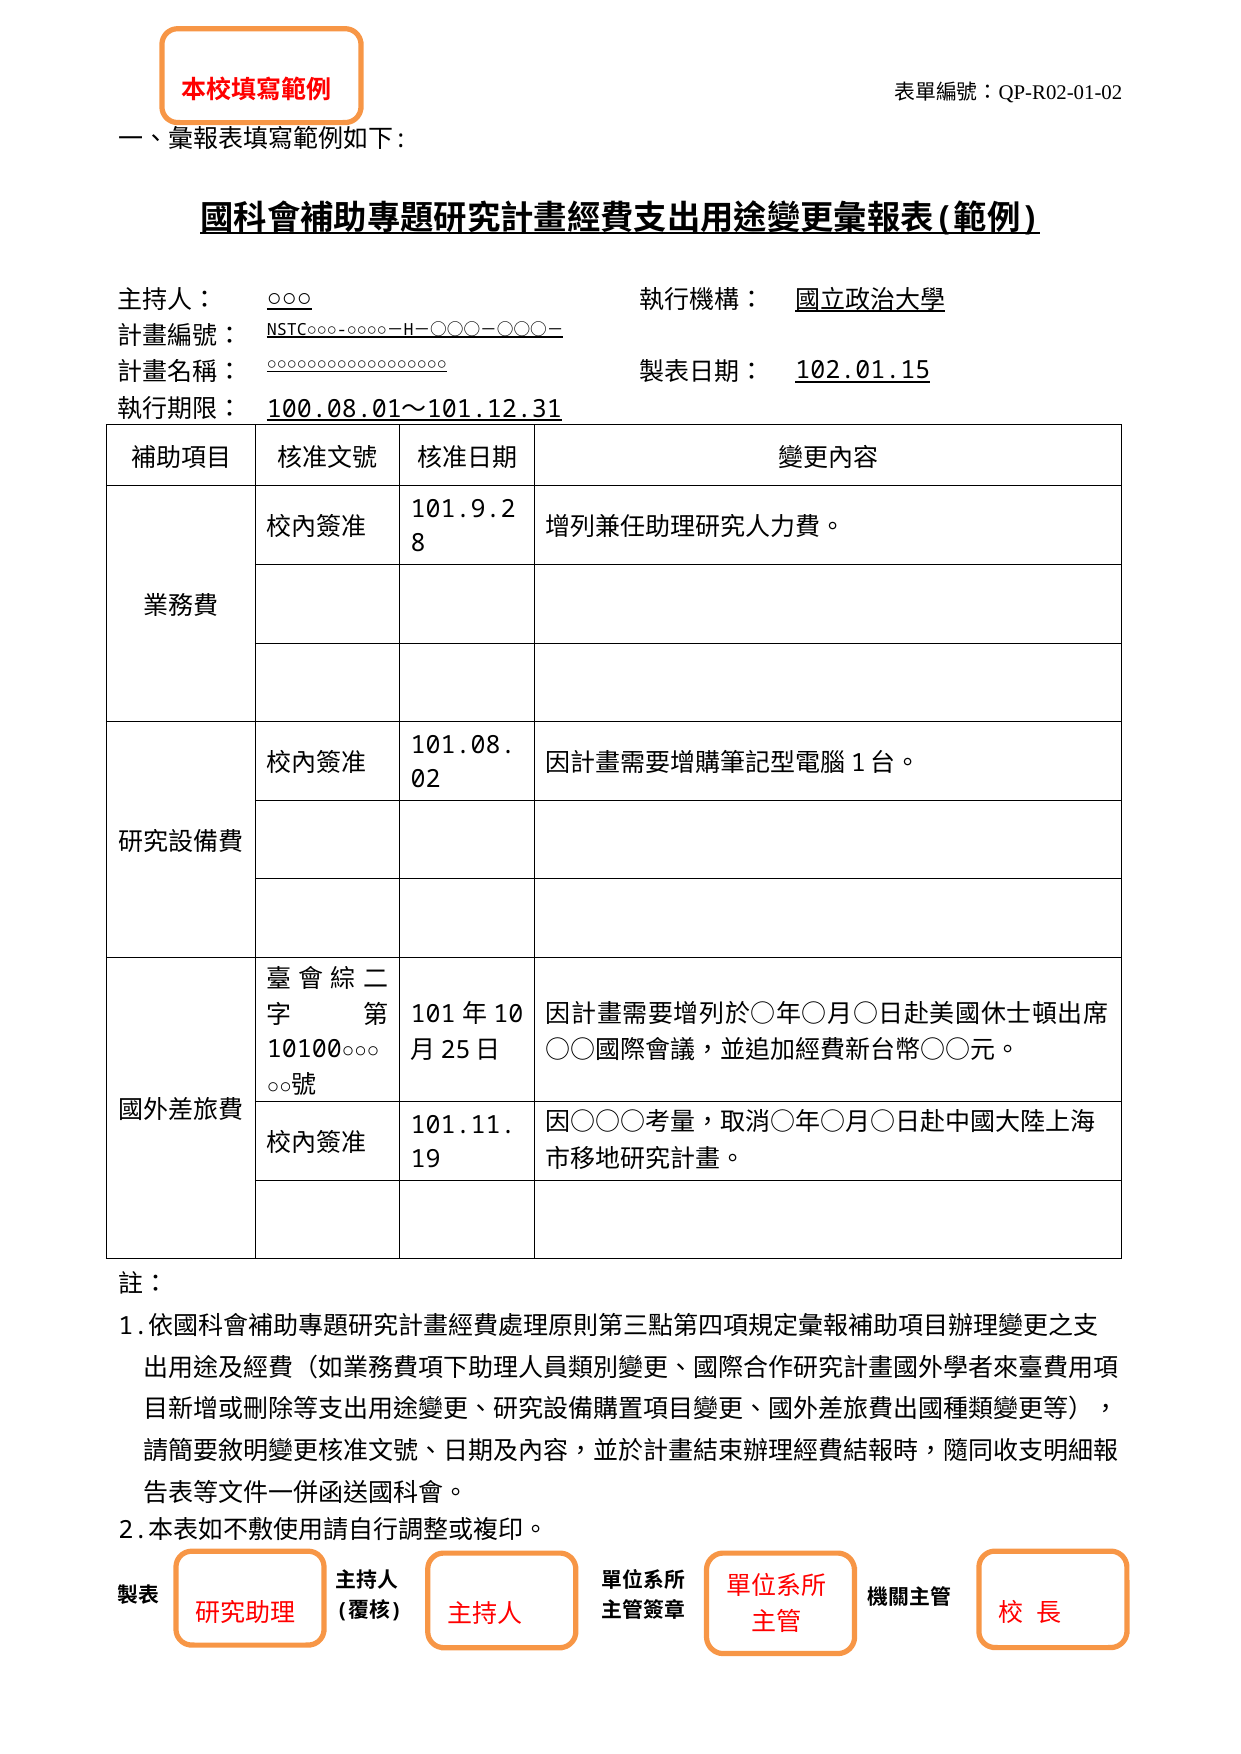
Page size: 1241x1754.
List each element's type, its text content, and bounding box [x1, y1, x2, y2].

table_cell 執行期限： [106, 388, 255, 424]
table_cell 102.01.15 [784, 352, 1121, 388]
table_cell 因計畫需要增購筆記型電腦1台。 [535, 722, 1121, 800]
table_cell [535, 1181, 1121, 1258]
table_cell [535, 801, 1121, 878]
table_cell 變更內容 [535, 425, 1121, 485]
table_header 機關主管 [857, 1563, 976, 1624]
text 註： [118, 1259, 1122, 1301]
table_cell 校內簽准 [256, 486, 399, 564]
table_cell [628, 388, 784, 424]
table_cell [784, 316, 1121, 352]
table_cell NSTC○○○-○○○○－H－○○○－○○○－ [255, 316, 628, 352]
table_header 主持人 (覆核) [327, 1563, 425, 1624]
text 一、彙報表填寫範例如下: [118, 118, 1122, 154]
table_cell 101.08.02 [400, 722, 534, 800]
table_cell 100.08.01～101.12.31 [255, 388, 628, 424]
table_cell [784, 388, 1121, 424]
table_cell 國外差旅費 [107, 958, 255, 1258]
table_header 製表 [107, 1563, 173, 1624]
table_cell 臺會綜二字第10100○○○○○號 [256, 958, 399, 1101]
table_cell [400, 879, 534, 957]
table_cell 計畫名稱： [106, 352, 255, 388]
table_header 國立政治大學 [784, 279, 1121, 316]
table_header [578, 1563, 590, 1624]
table_cell [256, 879, 399, 957]
table_header 執行機構： [628, 279, 784, 316]
table_cell [535, 644, 1121, 721]
table_cell 101年10月25日 [400, 958, 534, 1101]
table_cell 101.11.19 [400, 1102, 534, 1179]
text 國科會補助專題研究計畫經費支出用途變更彙報表(範例) [118, 196, 1122, 238]
text 2.本表如不敷使用請自行調整或複印。 [118, 1509, 1122, 1546]
table_cell 業務費 [107, 486, 255, 721]
table_cell [400, 1181, 534, 1258]
table_header 單位系所 主管簽章 [591, 1563, 704, 1624]
table_header ○○○ [255, 279, 628, 316]
table_cell 增列兼任助理研究人力費。 [535, 486, 1121, 564]
table_cell 核准日期 [400, 425, 534, 485]
table_header 主持人： [106, 279, 255, 316]
table_cell [256, 565, 399, 642]
table_cell 101.9.28 [400, 486, 534, 564]
table_cell 補助項目 [107, 425, 255, 485]
table_cell [400, 801, 534, 878]
table_cell [256, 801, 399, 878]
table_cell [400, 644, 534, 721]
table_cell 因○○○考量，取消○年○月○日赴中國大陸上海市移地研究計畫。 [535, 1102, 1121, 1179]
table_cell 製表日期： [628, 352, 784, 388]
table_cell 計畫編號： [106, 316, 255, 352]
table_cell [400, 565, 534, 642]
table_cell [535, 879, 1121, 957]
table_cell ○○○○○○○○○○○○○○○○○○ [255, 352, 628, 388]
table_cell [535, 565, 1121, 642]
table_cell [628, 316, 784, 352]
table_cell [256, 644, 399, 721]
table_cell 因計畫需要增列於○年○月○日赴美國休士頓出席○○國際會議，並追加經費新台幣○○元。 [535, 958, 1121, 1101]
text 1.依國科會補助專題研究計畫經費處理原則第三點第四項規定彙報補助項目辦理變更之支出用途及經費（如業務費項下助理人員類別變更、國際合作研究計畫國外學者來臺費用項目新增或刪除等支出用途變更、研究設備購置項目變更、國外差旅費出國種類變更等），請簡要敘明變更核准文號、日期及內容，並於計畫結束辦理經費結報時，隨同收支明細報告表等文件一併函送國科會。 [118, 1301, 1122, 1509]
table_cell 校內簽准 [256, 722, 399, 800]
table_cell 校內簽准 [256, 1102, 399, 1179]
table_cell 研究設備費 [107, 722, 255, 957]
table_cell 核准文號 [256, 425, 399, 485]
table_cell [256, 1181, 399, 1258]
